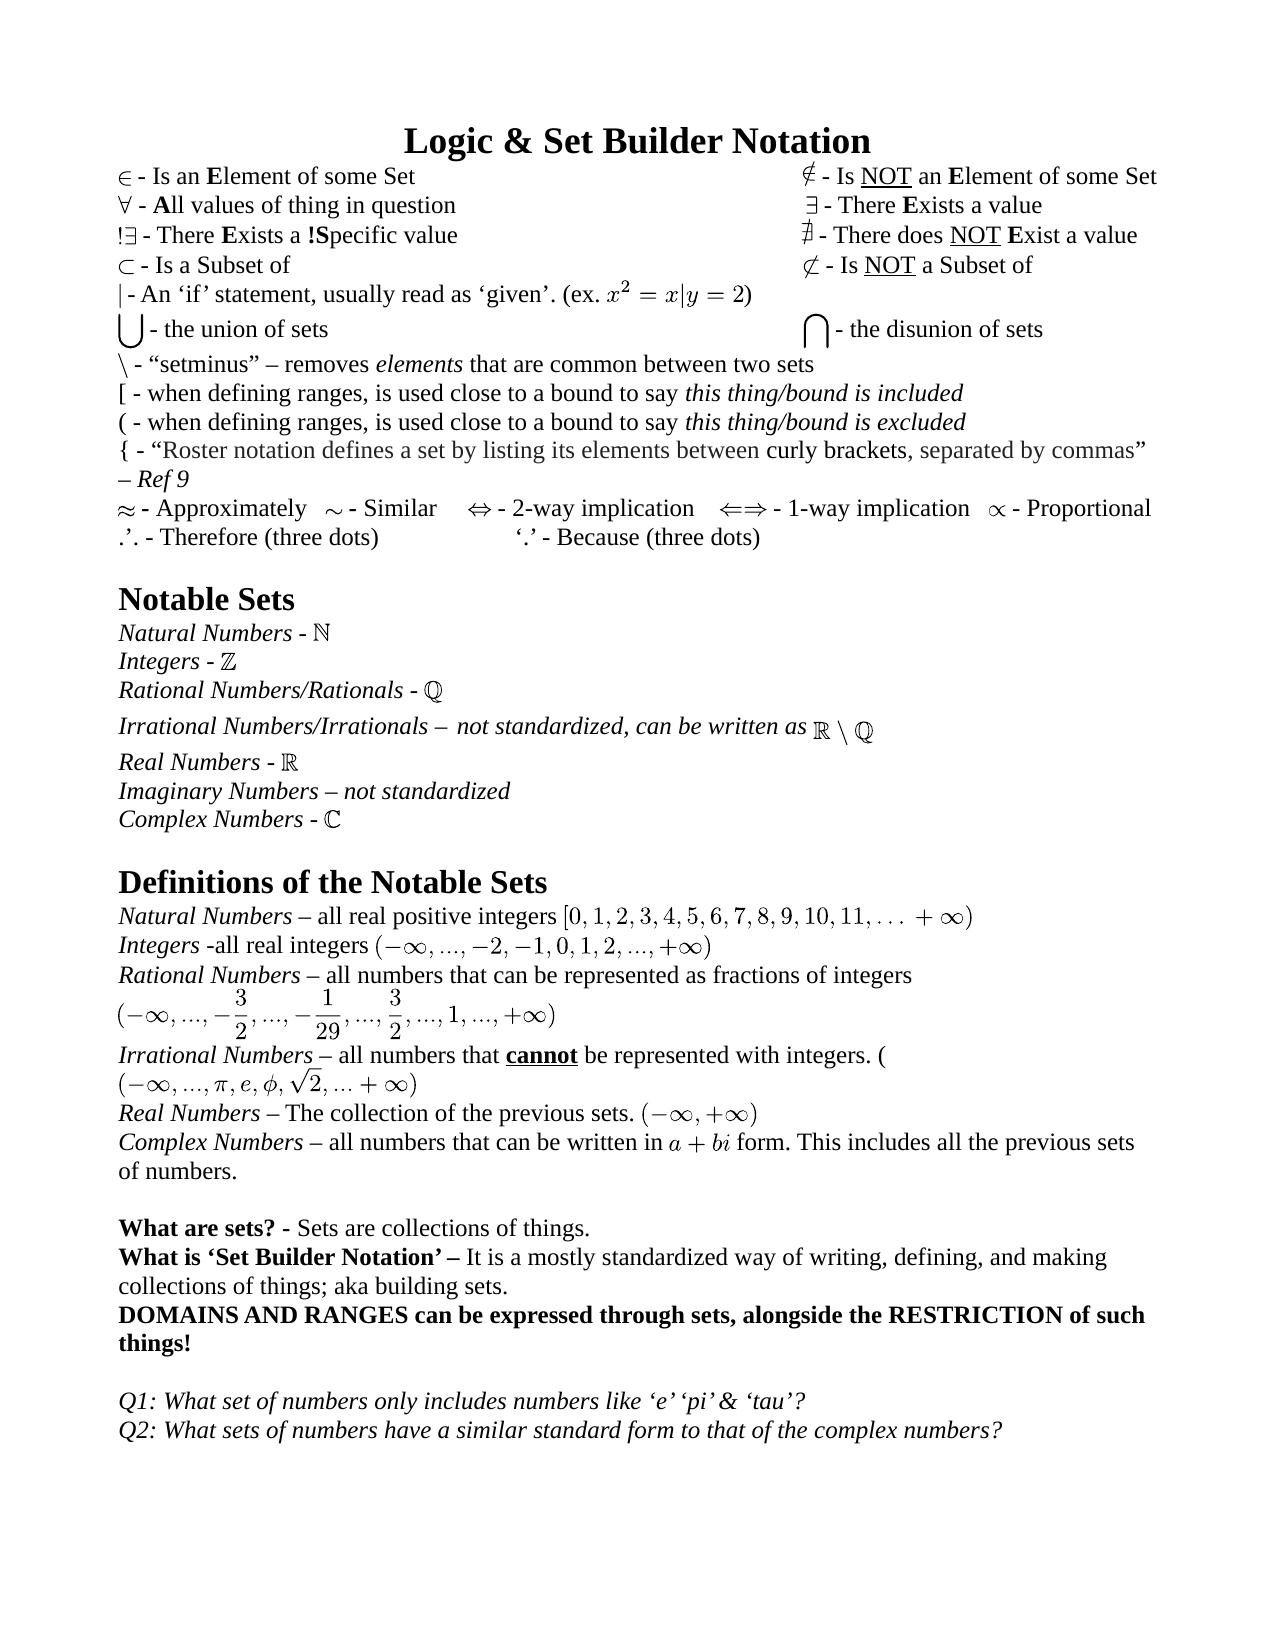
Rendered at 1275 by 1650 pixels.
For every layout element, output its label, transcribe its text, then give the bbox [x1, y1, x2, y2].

text - “setminus” – removes elements that are common between two sets [ - when defining ranges, is used close to a bound to say this thing/bound is included ( - when defining ranges, is used close to a bound to say this thing/bound is excluded { - “Roster notation defines a set by listing its elements between curly brackets, separated by commas” – Ref 9 [118, 348, 1157, 493]
text Definitions of the Notable Sets Natural Numbers – all real positive integers Integers -all real integers Rational Numbers – all numbers that can be represented as fractions of integers Irrational Numbers – all numbers that cannot be represented with integers. ( Real Numbers – The collection of the previous sets. Complex Numbers – all numbers that can be written in form. This includes all the previous sets of numbers. What are sets? - Sets are collections of things. What is ‘Set Builder Notation’ – It is a mostly standardized way of writing, defining, and making collections of things; aka building sets. DOMAINS AND RANGES can be expressed through sets, alongside the RESTRICTION of such things! Q1: What set of numbers only includes numbers like ‘e’ ‘pi’ & ‘tau’? Q2: What sets of numbers have a similar standard form to that of the complex numbers? [118, 833, 1157, 1443]
text - Approximately - Similar - 2-way implication - 1-way implication - Proportional [118, 493, 1157, 522]
text Complex Numbers - [118, 804, 1157, 833]
text - the union of sets - the disunion of sets [118, 308, 1157, 348]
text Logic & Set Builder Notation [118, 118, 1157, 161]
text .’. - Therefore (three dots) ‘.’ - Because (three dots) Notable Sets Natural Numbers - Integers - Rational Numbers/Rationals - Irrational Numbers/Irrationals – not standardized, can be written as Real Numbers - Imaginary Numbers – not standardized [118, 522, 1157, 804]
text - Is an Element of some Set - Is NOT an Element of some Set - All values of thing in question - There Exists a value - There Exists a !Specific value - There does NOT Exist a value - Is a Subset of - Is NOT a Subset of - An ‘if’ statement, usually read as ‘given’. (ex. ) [118, 161, 1157, 308]
